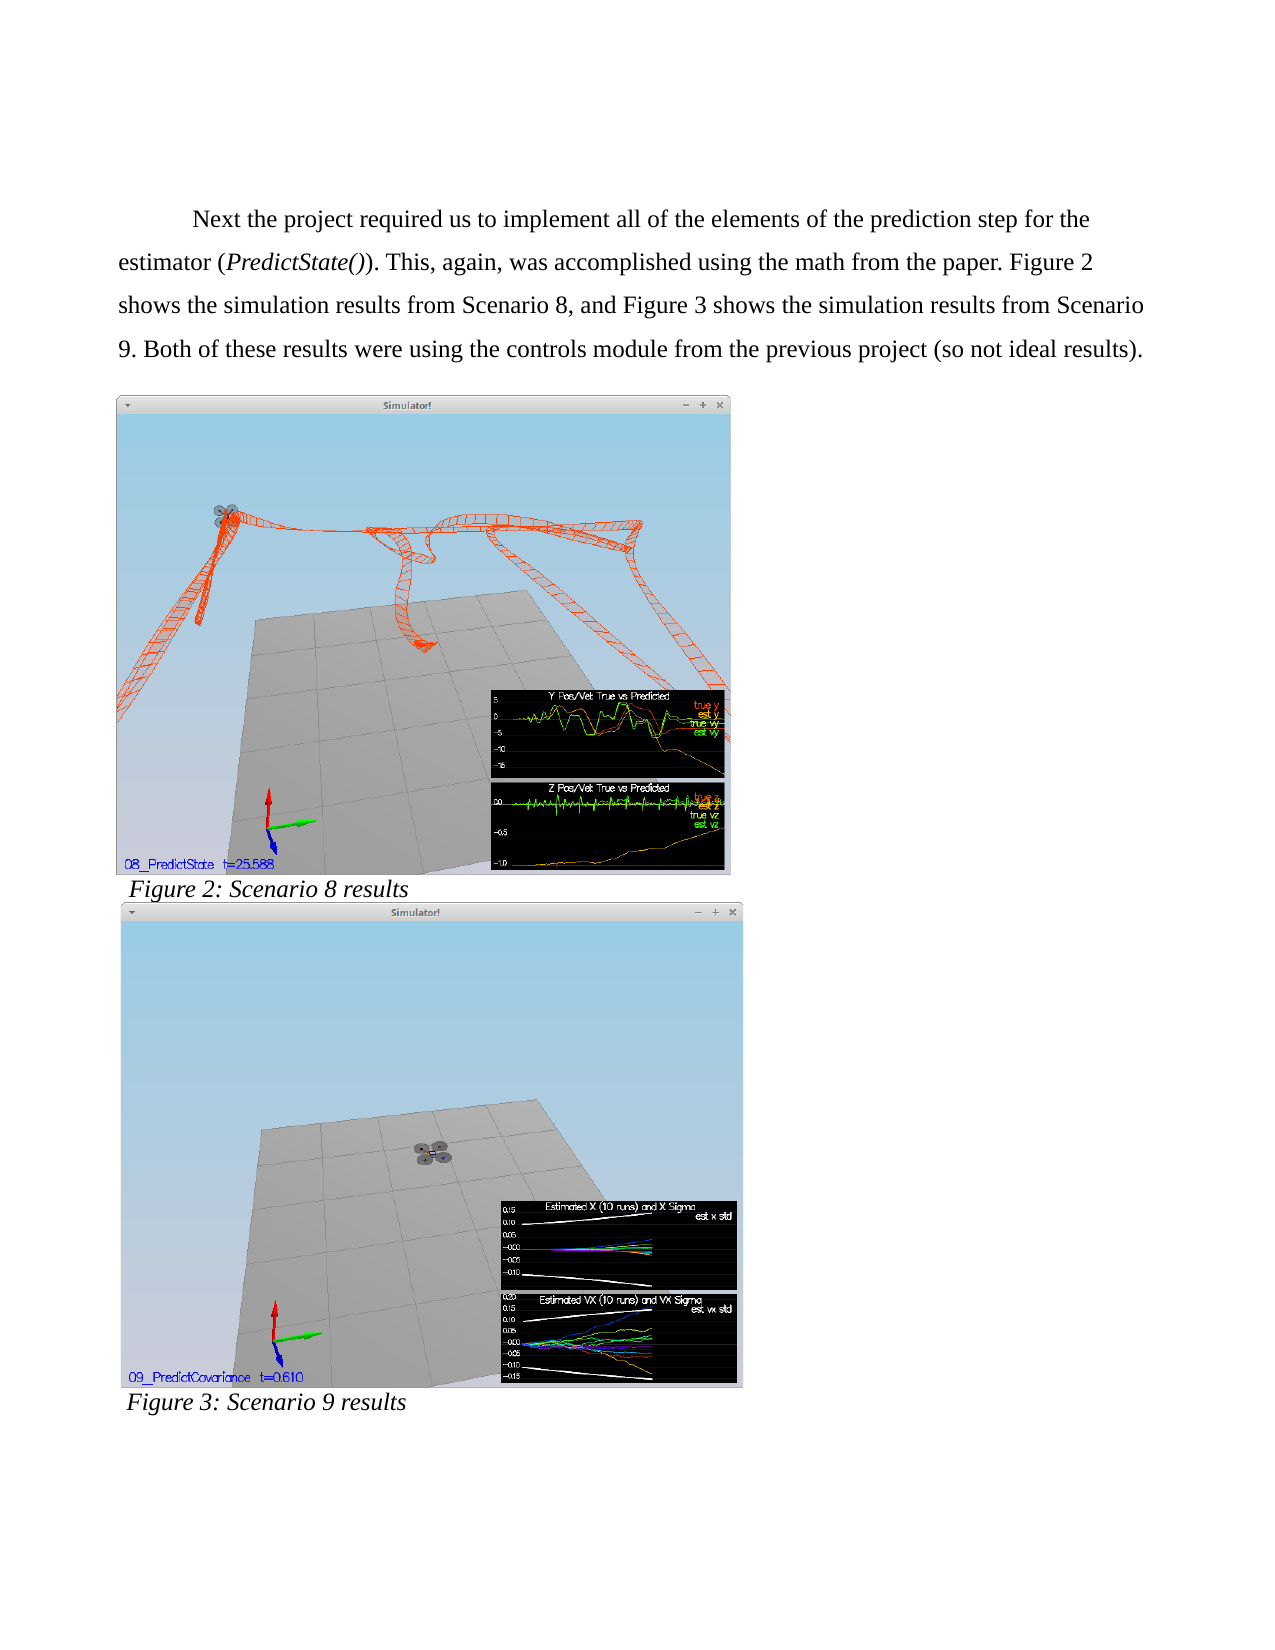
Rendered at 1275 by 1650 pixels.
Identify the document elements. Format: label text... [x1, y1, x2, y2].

text Next the project required us to implement all of the elements of the prediction step for the estimator (PredictState()). This, again, was accomplished using the math from the paper. Figure 2 shows the simulation results from Scenario 8, and Figure 3 shows the simulation results from Scenario 9. Both of these results were using the controls module from the previous project (so not ideal results). [118, 204, 1157, 362]
text Figure 3: Scenario 9 results [126, 1177, 749, 1416]
text Figure 2: Scenario 8 results [129, 652, 743, 902]
picture [116, 395, 731, 875]
picture [120, 902, 744, 1388]
